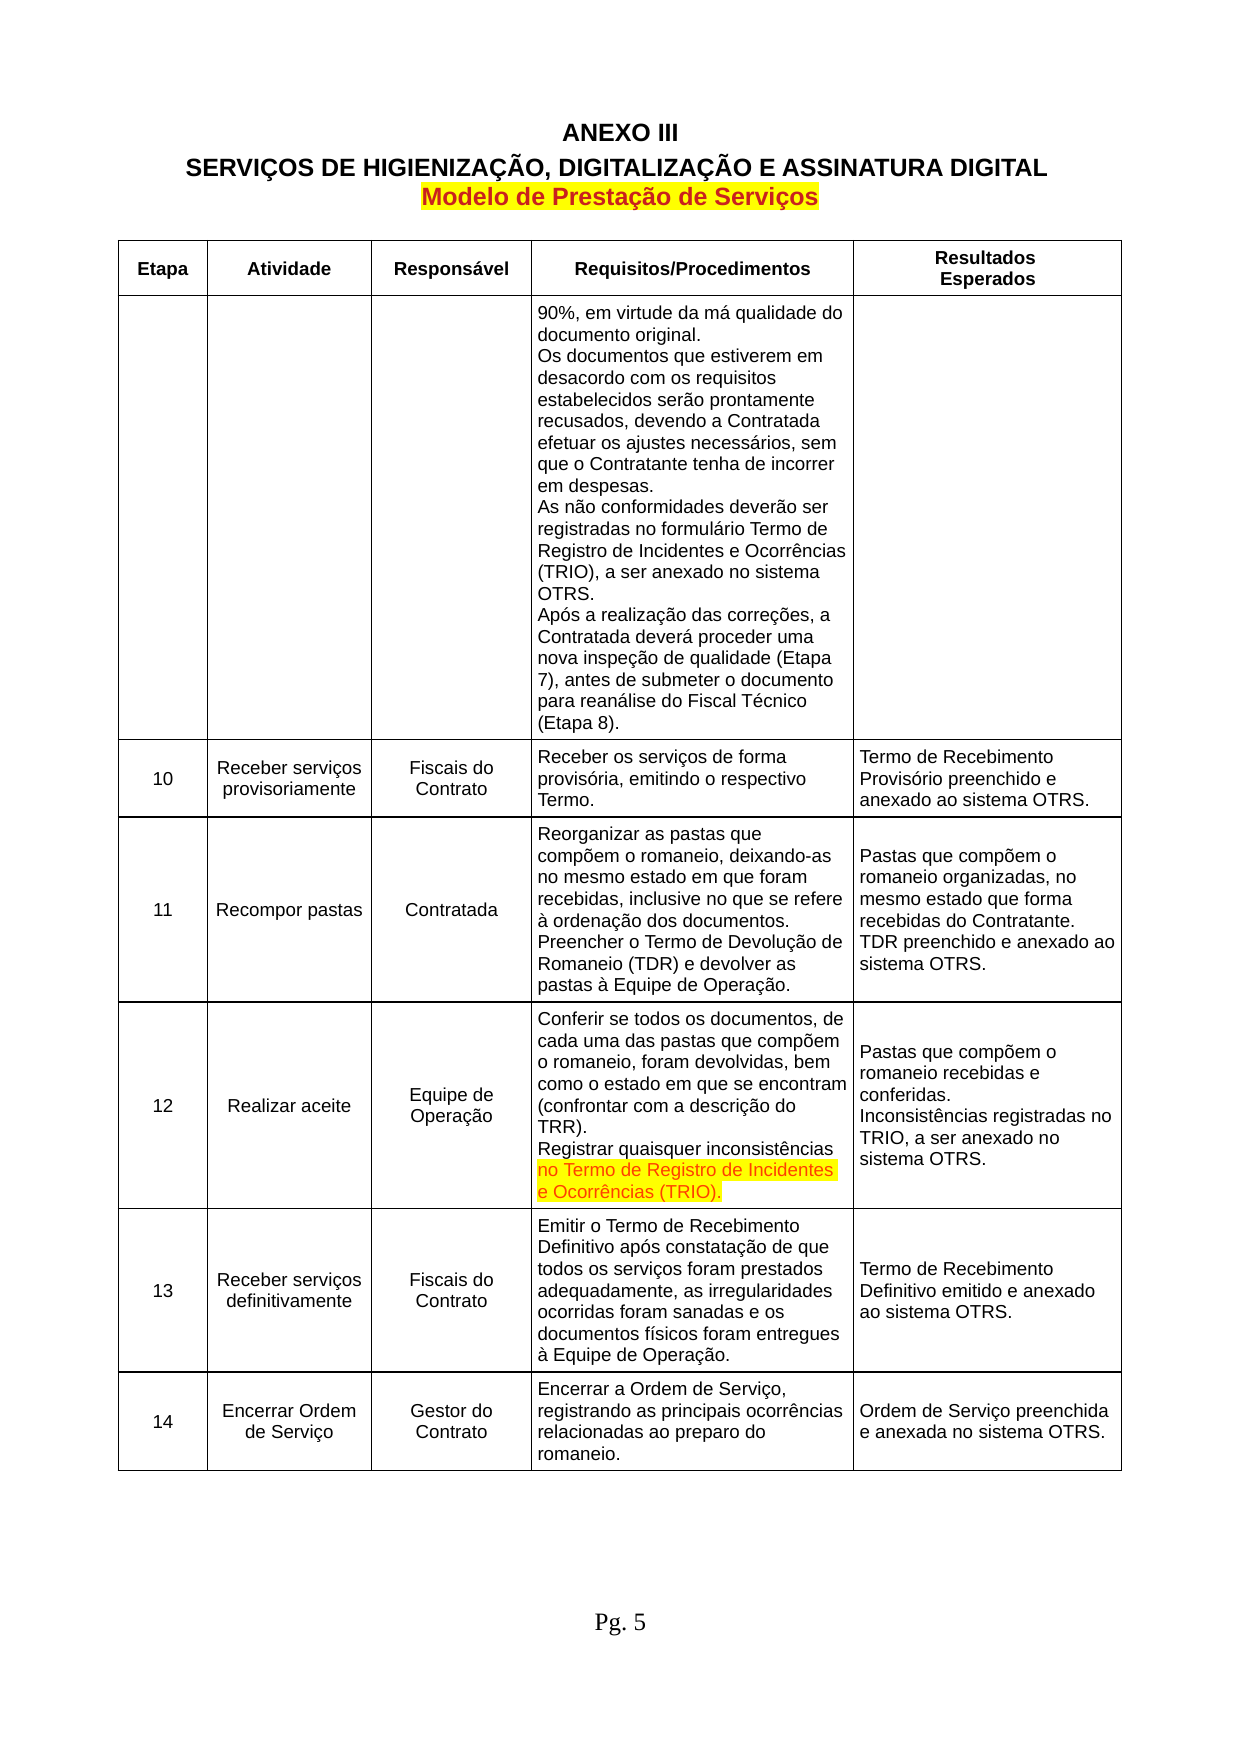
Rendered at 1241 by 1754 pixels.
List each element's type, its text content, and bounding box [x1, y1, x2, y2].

table_cell [208, 296, 371, 739]
table_cell 90%, em virtude da má qualidade do documento original. Os documentos que estiverem em desacordo com os requisitos estabelecidos serão prontamente recusados, devendo a Contratada efetuar os ajustes necessários, sem que o Contratante tenha de incorrer em despesas. As não conformidades deverão ser registradas no formulário Termo de Registro de Incidentes e Ocorrências (TRIO), a ser anexado no sistema OTRS. Após a realização das correções, a Contratada deverá proceder uma nova inspeção de qualidade (Etapa 7), antes de submeter o documento para reanálise do Fiscal Técnico (Etapa 8). [532, 296, 853, 739]
table_cell Pastas que compõem o romaneio recebidas e conferidas. Inconsistências registradas no TRIO, a ser anexado no sistema OTRS. [854, 1003, 1121, 1208]
table_cell Pastas que compõem o romaneio organizadas, no mesmo estado que forma recebidas do Contratante. TDR preenchido e anexado ao sistema OTRS. [854, 818, 1121, 1001]
table_cell Equipe de Operação [372, 1003, 531, 1208]
table_cell Encerrar Ordem de Serviço [208, 1373, 371, 1470]
table_cell Encerrar a Ordem de Serviço, registrando as principais ocorrências relacionadas ao preparo do romaneio. [532, 1373, 853, 1470]
table_cell [119, 296, 207, 739]
table_cell 13 [119, 1209, 207, 1371]
table_cell Fiscais do Contrato [372, 740, 531, 816]
table_header Requisitos/Procedimentos [532, 241, 853, 295]
table_cell Realizar aceite [208, 1003, 371, 1208]
table_cell [372, 296, 531, 739]
table_cell Fiscais do Contrato [372, 1209, 531, 1371]
table_cell Ordem de Serviço preenchida e anexada no sistema OTRS. [854, 1373, 1121, 1470]
table_cell Receber serviços provisoriamente [208, 740, 371, 816]
table_cell Contratada [372, 818, 531, 1001]
table_cell Gestor do Contrato [372, 1373, 531, 1470]
table_cell Emitir o Termo de Recebimento Definitivo após constatação de que todos os serviços foram prestados adequadamente, as irregularidades ocorridas foram sanadas e os documentos físicos foram entregues à Equipe de Operação. [532, 1209, 853, 1371]
table_cell 11 [119, 818, 207, 1001]
table_header Atividade [208, 241, 371, 295]
table_cell Termo de Recebimento Definitivo emitido e anexado ao sistema OTRS. [854, 1209, 1121, 1371]
table_header Responsável [372, 241, 531, 295]
table_cell 10 [119, 740, 207, 816]
table_cell Conferir se todos os documentos, de cada uma das pastas que compõem o romaneio, foram devolvidas, bem como o estado em que se encontram (confrontar com a descrição do TRR). Registrar quaisquer inconsistências no Termo de Registro de Incidentes e Ocorrências (TRIO). [532, 1003, 853, 1208]
table_cell 12 [119, 1003, 207, 1208]
table_header Resultados Esperados [854, 241, 1121, 295]
table_cell [854, 296, 1121, 739]
table_cell Receber os serviços de forma provisória, emitindo o respectivo Termo. [532, 740, 853, 816]
table_cell Receber serviços definitivamente [208, 1209, 371, 1371]
table_cell Termo de Recebimento Provisório preenchido e anexado ao sistema OTRS. [854, 740, 1121, 816]
table_cell Reorganizar as pastas que compõem o romaneio, deixando-as no mesmo estado em que foram recebidas, inclusive no que se refere à ordenação dos documentos. Preencher o Termo de Devolução de Romaneio (TDR) e devolver as pastas à Equipe de Operação. [532, 818, 853, 1001]
table_cell 14 [119, 1373, 207, 1470]
table_header Etapa [119, 241, 207, 295]
table_cell Recompor pastas [208, 818, 371, 1001]
